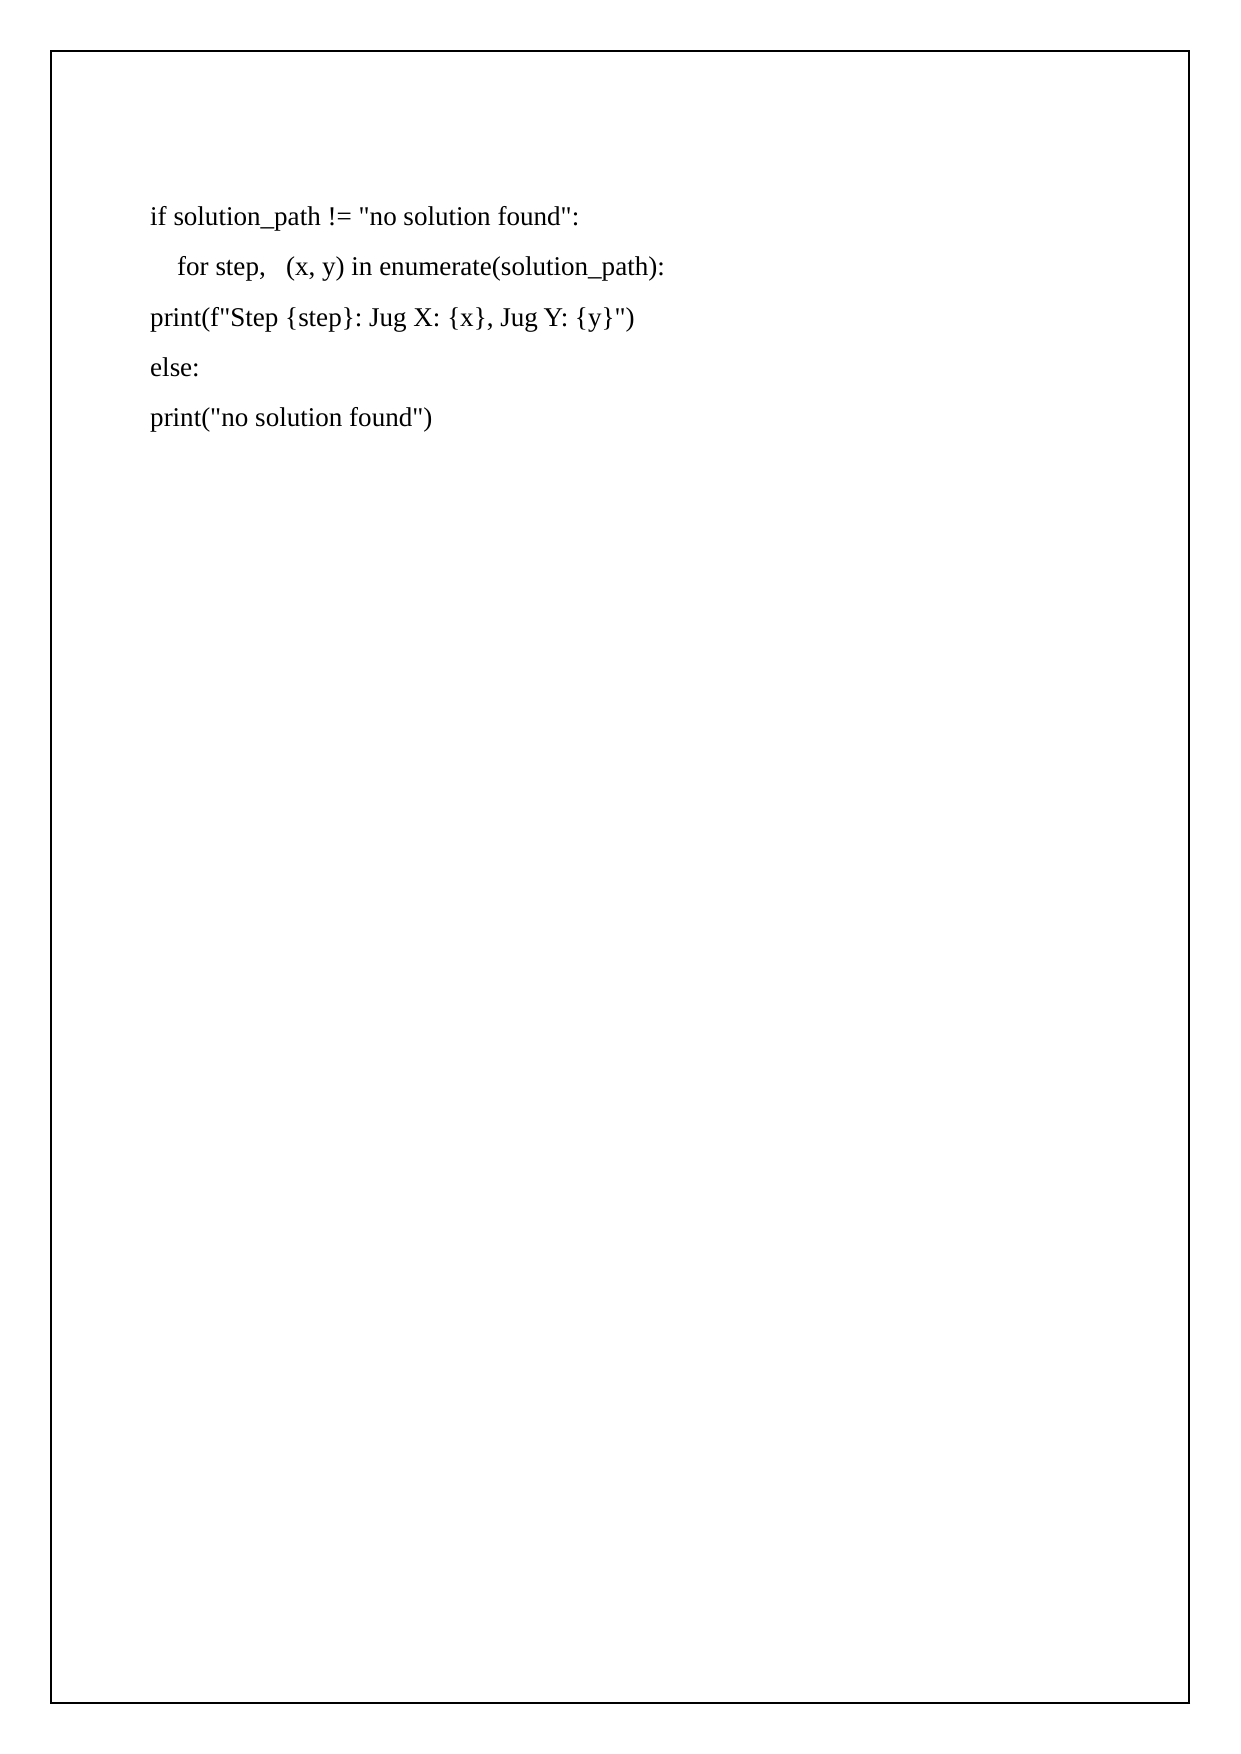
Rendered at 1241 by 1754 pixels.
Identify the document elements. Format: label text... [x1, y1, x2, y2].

text print(f"Step {step}: Jug X: {x}, Jug Y: {y}") [150, 301, 1090, 332]
text print("no solution found") [150, 401, 1090, 499]
text else: [150, 351, 1090, 382]
text for step, (x, y) in enumerate(solution_path): [150, 250, 1090, 282]
text if solution_path != "no solution found": [150, 200, 1090, 231]
